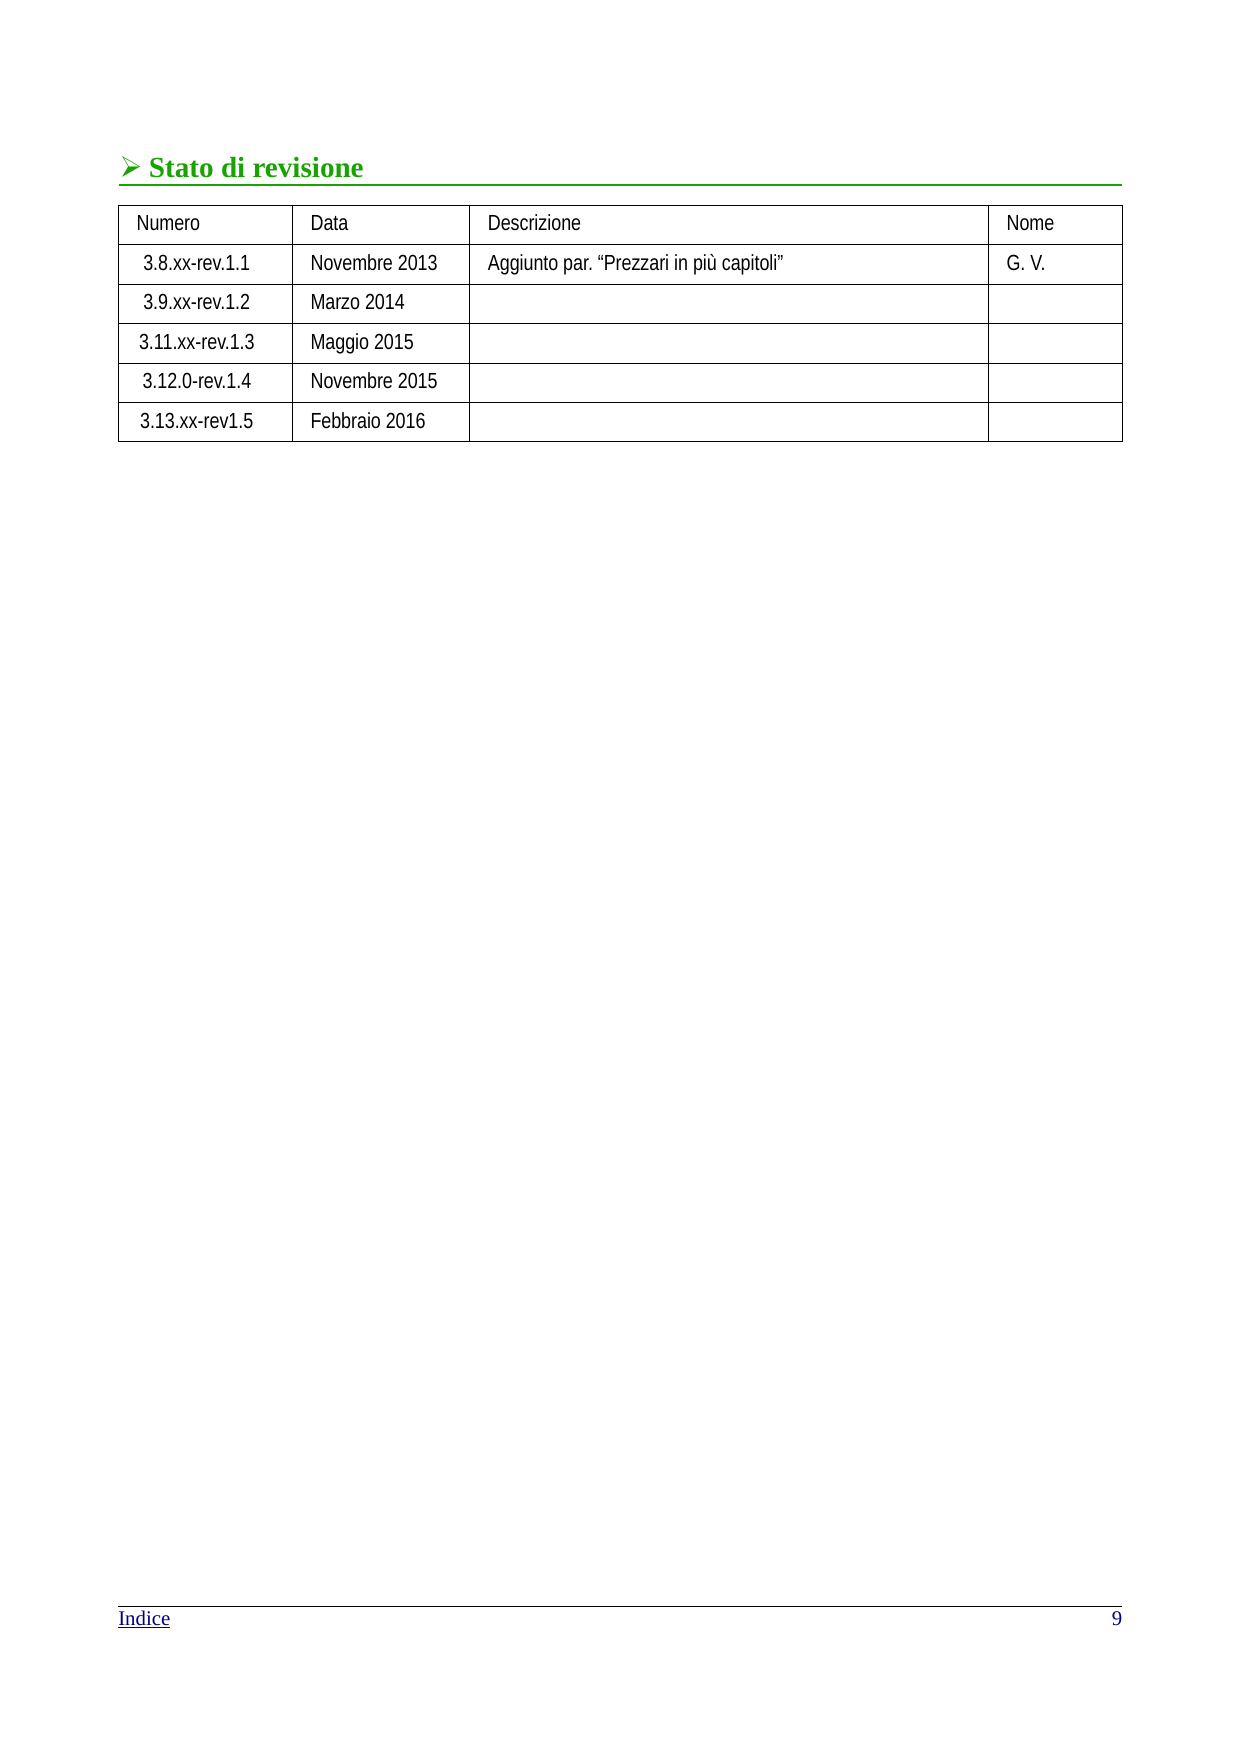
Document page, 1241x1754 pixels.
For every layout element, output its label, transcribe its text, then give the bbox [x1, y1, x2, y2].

table_cell Febbraio 2016 [293, 403, 469, 441]
table_cell Marzo 2014 [293, 285, 469, 323]
table_cell [989, 285, 1122, 323]
table_cell [470, 285, 988, 323]
table_cell 3.12.0-rev.1.4 [119, 364, 292, 402]
table_cell G. V. [989, 245, 1122, 283]
table_cell Aggiunto par. “Prezzari in più capitoli” [470, 245, 988, 283]
table_header Descrizione [470, 206, 988, 244]
table_cell [989, 324, 1122, 362]
table_cell [989, 403, 1122, 441]
table_cell 3.11.xx-rev.1.3 [119, 324, 292, 362]
table_cell 3.8.xx-rev.1.1 [119, 245, 292, 283]
table_cell [470, 324, 988, 362]
table_cell Novembre 2013 [293, 245, 469, 283]
table_cell [470, 364, 988, 402]
table_cell 3.13.xx-rev1.5 [119, 403, 292, 441]
table_cell [470, 403, 988, 441]
table_cell [989, 364, 1122, 402]
table_header Numero [119, 206, 292, 244]
table_cell Maggio 2015 [293, 324, 469, 362]
table_cell Novembre 2015 [293, 364, 469, 402]
table_header Data [293, 206, 469, 244]
table_header Nome [989, 206, 1122, 244]
table_cell 3.9.xx-rev.1.2 [119, 285, 292, 323]
subtitle Stato di revisione [119, 150, 1122, 184]
